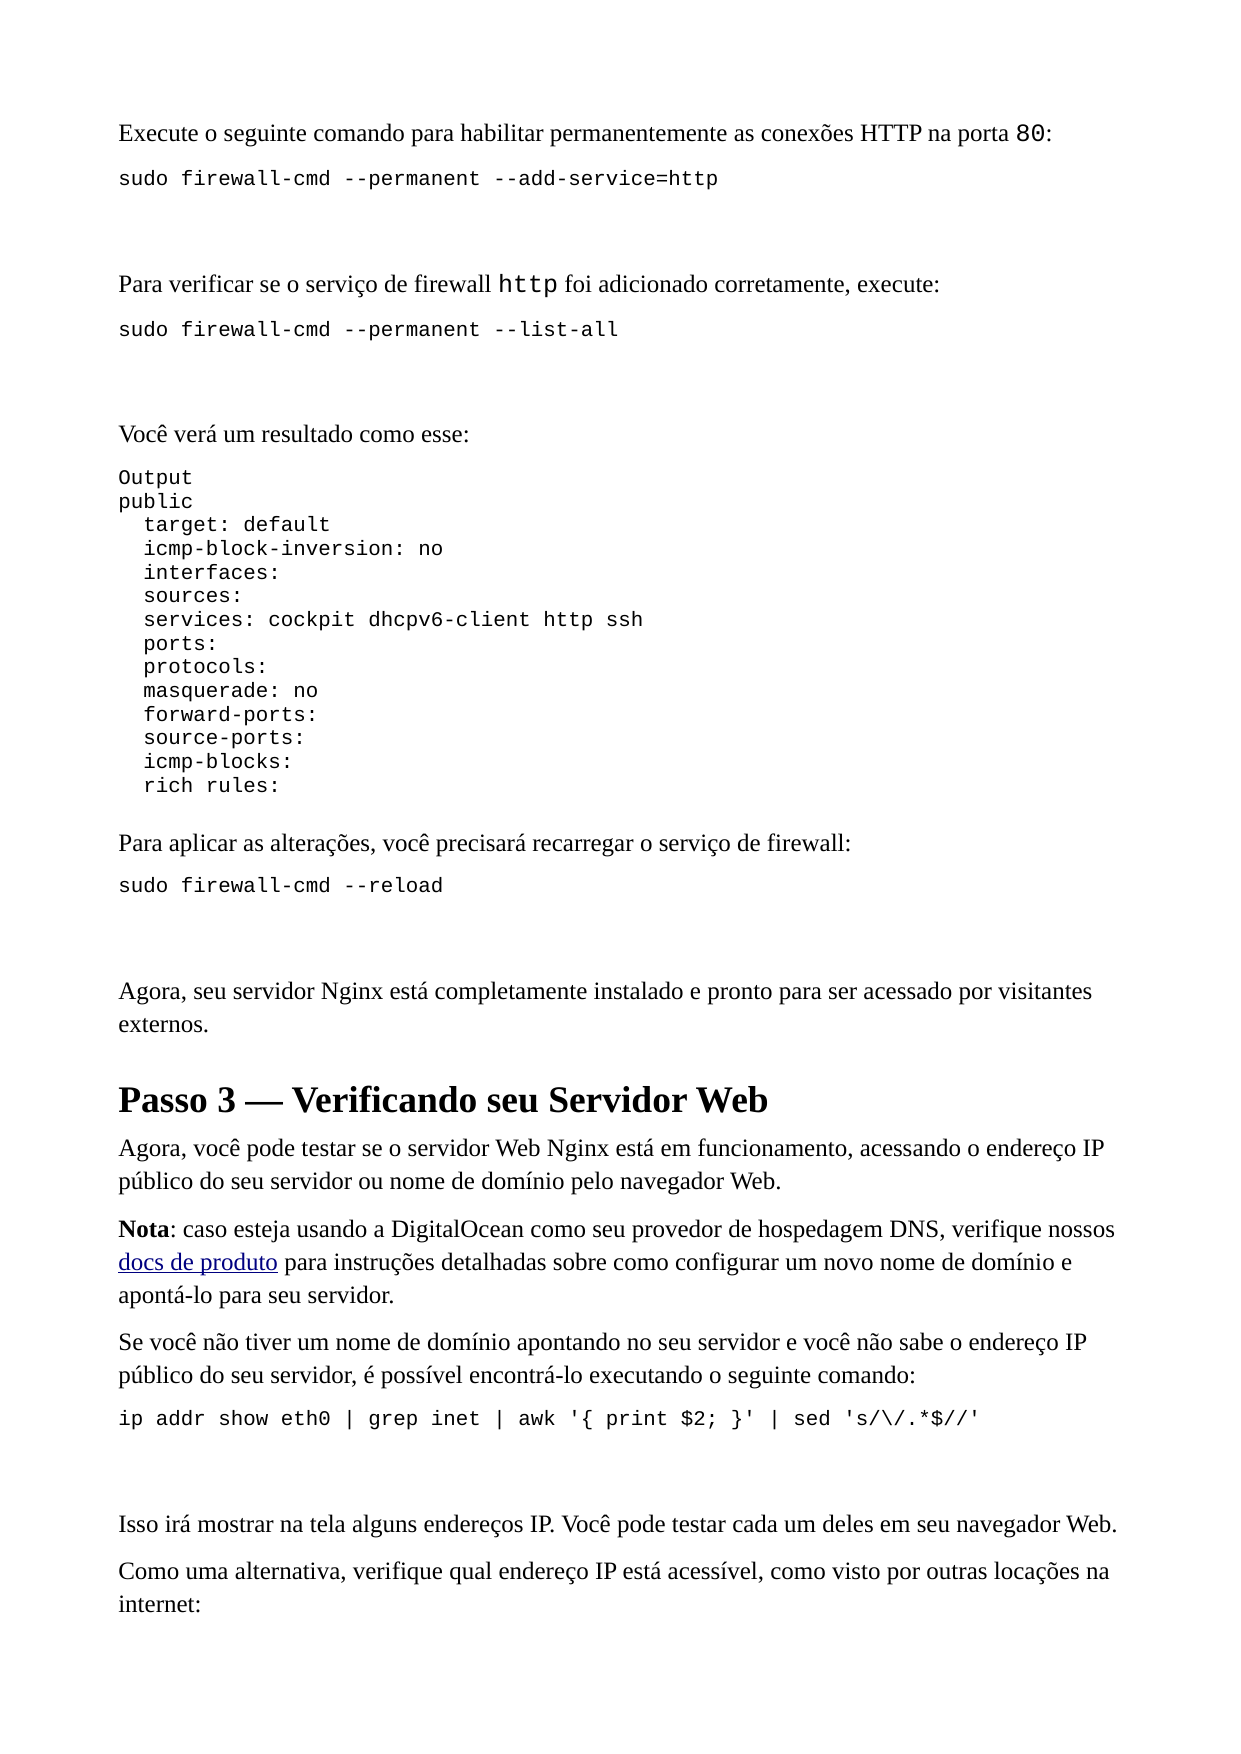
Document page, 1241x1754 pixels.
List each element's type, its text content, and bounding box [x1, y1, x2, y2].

text masquerade: no [118, 680, 1122, 704]
text target: default [118, 514, 1122, 538]
text ports: [118, 633, 1122, 656]
text Output [118, 467, 1122, 491]
text source-ports: [118, 727, 1122, 751]
text services: cockpit dhcpv6-client http ssh [118, 609, 1122, 633]
text sudo firewall-cmd --permanent --list-all [118, 319, 1122, 342]
text interfaces: [118, 562, 1122, 585]
text Agora, você pode testar se o servidor Web Nginx está em funcionamento, acessando o endereço IP público do seu servidor ou nome de domínio pelo navegador Web. [118, 1133, 1122, 1195]
text sources: [118, 585, 1122, 609]
text sudo firewall-cmd --permanent --add-service=http [118, 168, 1122, 192]
text Para aplicar as alterações, você precisará recarregar o serviço de firewall: [118, 828, 1122, 856]
text forward-ports: [118, 704, 1122, 727]
text rich rules: [118, 774, 1122, 798]
text icmp-block-inversion: no [118, 538, 1122, 562]
text Você verá um resultado como esse: [118, 419, 1122, 448]
text public [118, 491, 1122, 514]
text protocols: [118, 656, 1122, 680]
text Para verificar se o serviço de firewall http foi adicionado corretamente, execute: [118, 269, 1122, 300]
text Agora, seu servidor Nginx está completamente instalado e pronto para ser acessado por visitantes externos. [118, 976, 1122, 1038]
text icmp-blocks: [118, 751, 1122, 774]
text Nota: caso esteja usando a DigitalOcean como seu provedor de hospedagem DNS, verifique nossos docs de produto para instruções detalhadas sobre como configurar um novo nome de domínio e apontá-lo para seu servidor. [118, 1214, 1122, 1308]
text Como uma alternativa, verifique qual endereço IP está acessível, como visto por outras locações na internet: [118, 1556, 1122, 1618]
text Se você não tiver um nome de domínio apontando no seu servidor e você não sabe o endereço IP público do seu servidor, é possível encontrá-lo executando o seguinte comando: [118, 1327, 1122, 1389]
text Execute o seguinte comando para habilitar permanentemente as conexões HTTP na porta 80: [118, 118, 1122, 149]
subtitle Passo 3 — Verificando seu Servidor Web [118, 1077, 1122, 1121]
text ip addr show eth0 | grep inet | awk '{ print $2; }' | sed 's/\/.*$//' [118, 1408, 1122, 1432]
text sudo firewall-cmd --reload [118, 875, 1122, 899]
text Isso irá mostrar na tela alguns endereços IP. Você pode testar cada um deles em seu navegador Web. [118, 1509, 1122, 1537]
